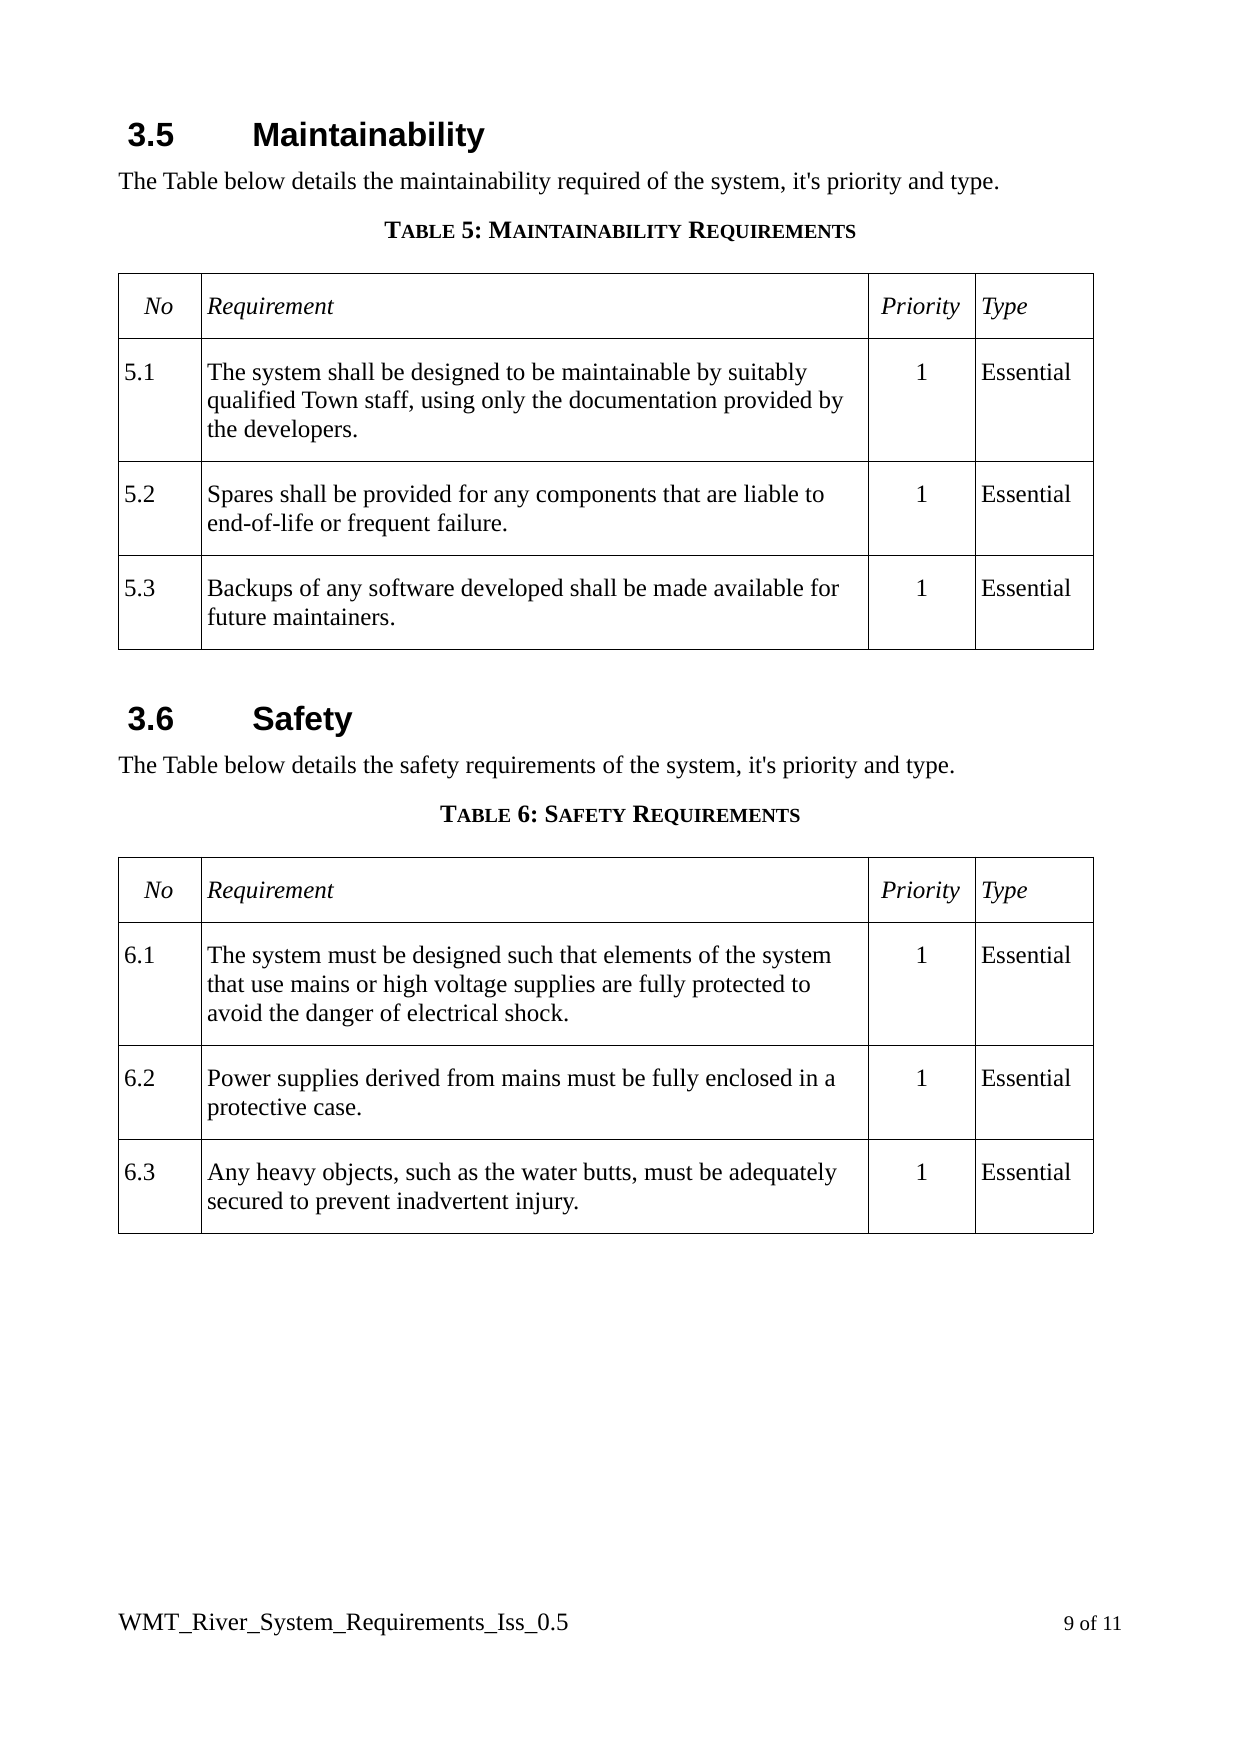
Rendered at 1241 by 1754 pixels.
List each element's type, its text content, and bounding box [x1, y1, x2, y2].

table_cell Essential [976, 556, 1093, 649]
table_cell The system shall be designed to be maintainable by suitably qualified Town staff, using only the documentation provided by the developers. [202, 339, 868, 461]
table_cell 5.2 [119, 462, 201, 555]
table_header Type [976, 858, 1093, 922]
table_cell 5.3 [119, 556, 201, 649]
subtitle Safety [118, 699, 1122, 738]
table_header Type [976, 274, 1093, 338]
text The Table below details the maintainability required of the system, it's priority and type. [118, 166, 1122, 195]
table_header Requirement [202, 858, 868, 922]
table_cell 5.1 [119, 339, 201, 461]
table_cell 1 [869, 1046, 975, 1139]
table_cell 6.3 [119, 1140, 201, 1233]
table_cell 6.2 [119, 1046, 201, 1139]
subtitle Table 5: Maintainability Requirements [118, 216, 1122, 244]
table_cell Power supplies derived from mains must be fully enclosed in a protective case. [202, 1046, 868, 1139]
table_cell Essential [976, 1046, 1093, 1139]
table_header Priority [869, 274, 975, 338]
table_cell 1 [869, 1140, 975, 1233]
table_cell Essential [976, 339, 1093, 461]
table_cell The system must be designed such that elements of the system that use mains or high voltage supplies are fully protected to avoid the danger of electrical shock. [202, 923, 868, 1045]
table_cell 1 [869, 556, 975, 649]
table_cell Essential [976, 462, 1093, 555]
table_header No [119, 858, 201, 922]
table_cell Essential [976, 1140, 1093, 1233]
table_header No [119, 274, 201, 338]
subtitle Table 6: Safety Requirements [118, 799, 1122, 828]
table_cell 6.1 [119, 923, 201, 1045]
subtitle Maintainability [118, 115, 1122, 154]
table_cell Spares shall be provided for any components that are liable to end-of-life or frequent failure. [202, 462, 868, 555]
table_header Requirement [202, 274, 868, 338]
table_cell 1 [869, 923, 975, 1045]
table_cell Essential [976, 923, 1093, 1045]
table_cell 1 [869, 339, 975, 461]
table_cell 1 [869, 462, 975, 555]
table_cell Backups of any software developed shall be made available for future maintainers. [202, 556, 868, 649]
table_header Priority [869, 858, 975, 922]
table_cell Any heavy objects, such as the water butts, must be adequately secured to prevent inadvertent injury. [202, 1140, 868, 1233]
text The Table below details the safety requirements of the system, it's priority and type. [118, 750, 1122, 779]
